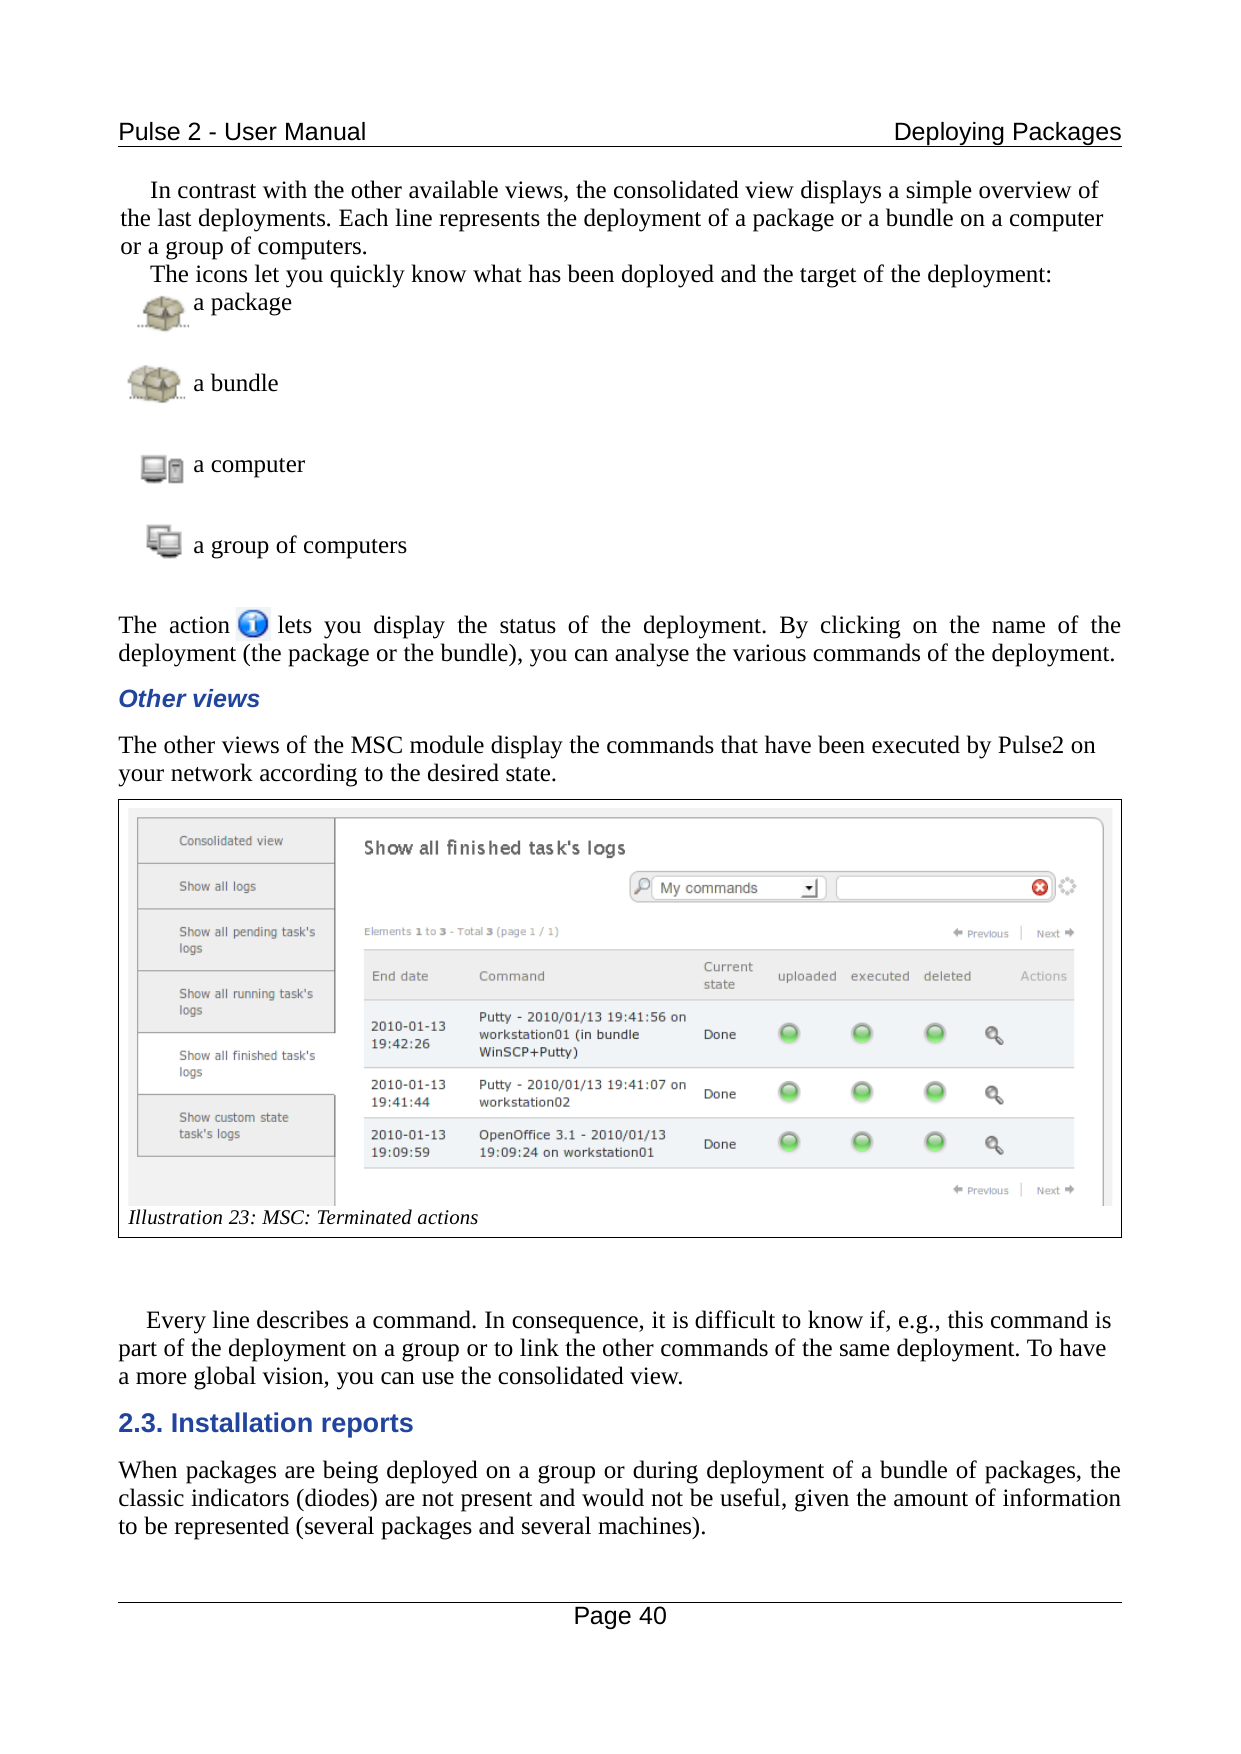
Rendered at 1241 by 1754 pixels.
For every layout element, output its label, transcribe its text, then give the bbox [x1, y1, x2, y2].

text The action lets you display the status of the deployment. By clicking on the name of the deployment (the package or the bundle), you can analyse the various commands of the deployment. [118, 611, 1122, 667]
subtitle Other views [118, 685, 1122, 713]
list a group of computers [189, 531, 1122, 559]
text The other views of the MSC module display the commands that have been executed by Pulse2 on your network according to the desired state. [118, 731, 1122, 787]
picture [140, 518, 189, 562]
subtitle Installation reports [118, 1408, 1122, 1438]
picture [136, 450, 189, 489]
picture [235, 607, 272, 641]
picture [121, 360, 186, 409]
text The icons let you quickly know what has been doployed and the target of the deployment: [120, 260, 1122, 288]
text Every line describes a command. In consequence, it is difficult to know if, e.g., this command is part of the deployment on a group or to link the other commands of the same deployment. To have a more global vision, you can use the consolidated view. [118, 1306, 1122, 1390]
picture [128, 808, 1113, 1206]
picture [136, 291, 190, 337]
text In contrast with the other available views, the consolidated view displays a simple overview of the last deployments. Each line represents the deployment of a package or a bundle on a computer or a group of computers. [120, 176, 1122, 260]
text When packages are being deployed on a group or during deployment of a bundle of packages, the classic indicators (diodes) are not present and would not be useful, given the amount of information to be represented (several packages and several machines). [118, 1456, 1122, 1540]
text Illustration 23: MSC: Terminated actions [128, 1206, 1112, 1228]
list a bundle [186, 369, 1122, 397]
list a computer [189, 450, 1122, 478]
list a package [156, 288, 1122, 316]
